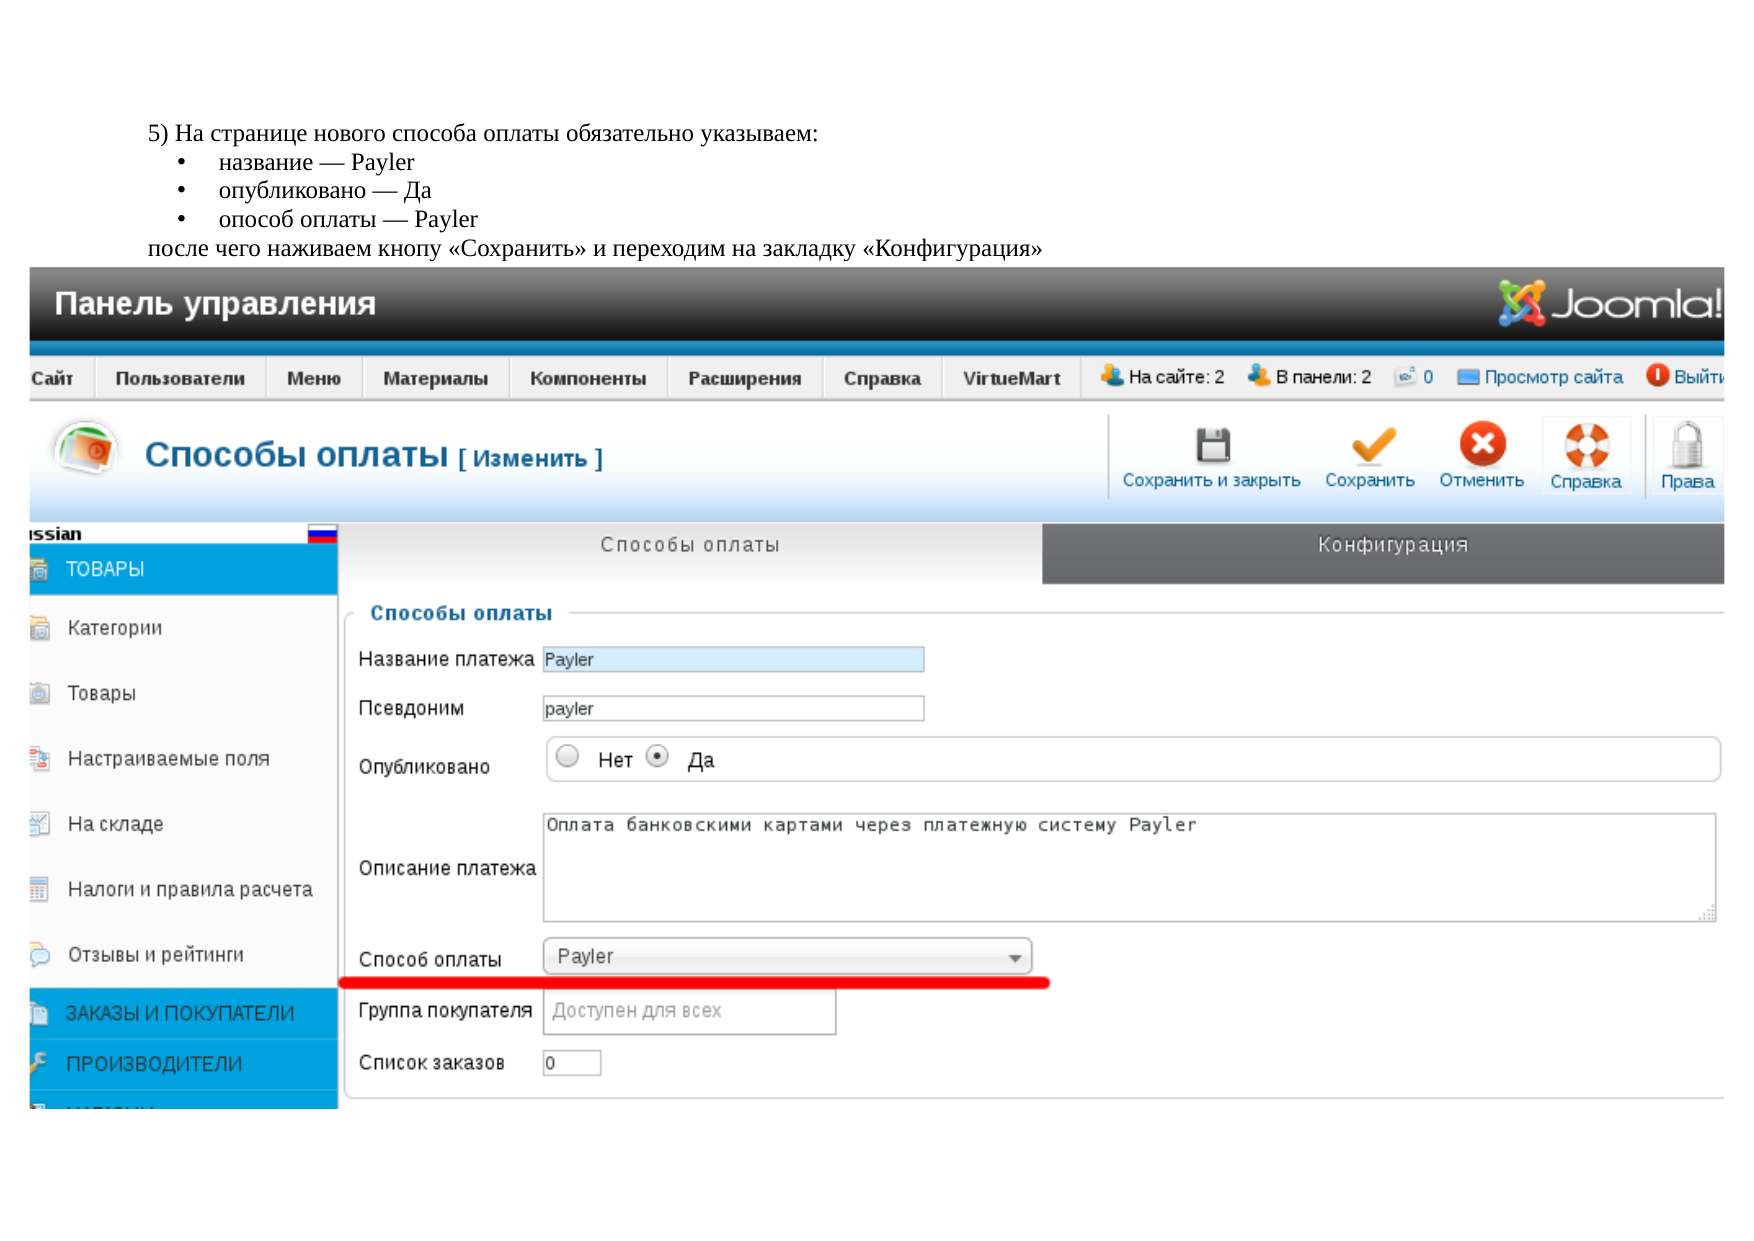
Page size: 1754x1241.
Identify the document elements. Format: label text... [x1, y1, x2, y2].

picture [166, 1006, 177, 1019]
text после чего наживаем кнопу «Сохранить» и переходим на закладку «Конфигурация» [148, 233, 1606, 261]
picture [220, 1006, 230, 1019]
picture [29, 261, 1725, 350]
picture [67, 562, 77, 575]
picture [29, 557, 48, 581]
text 5) На странице нового способа оплаты обязательно указываем: [148, 118, 1606, 147]
picture [130, 562, 139, 576]
picture [29, 356, 1725, 1109]
picture [93, 562, 126, 576]
picture [29, 1052, 46, 1075]
picture [256, 1006, 264, 1020]
list название — Payler [177, 147, 1724, 176]
list опособ оплаты — Payler [177, 204, 1724, 233]
list опубликовано — Да [177, 176, 1724, 204]
picture [78, 562, 89, 576]
picture [272, 1006, 278, 1019]
picture [29, 1001, 48, 1025]
picture [29, 1104, 45, 1109]
